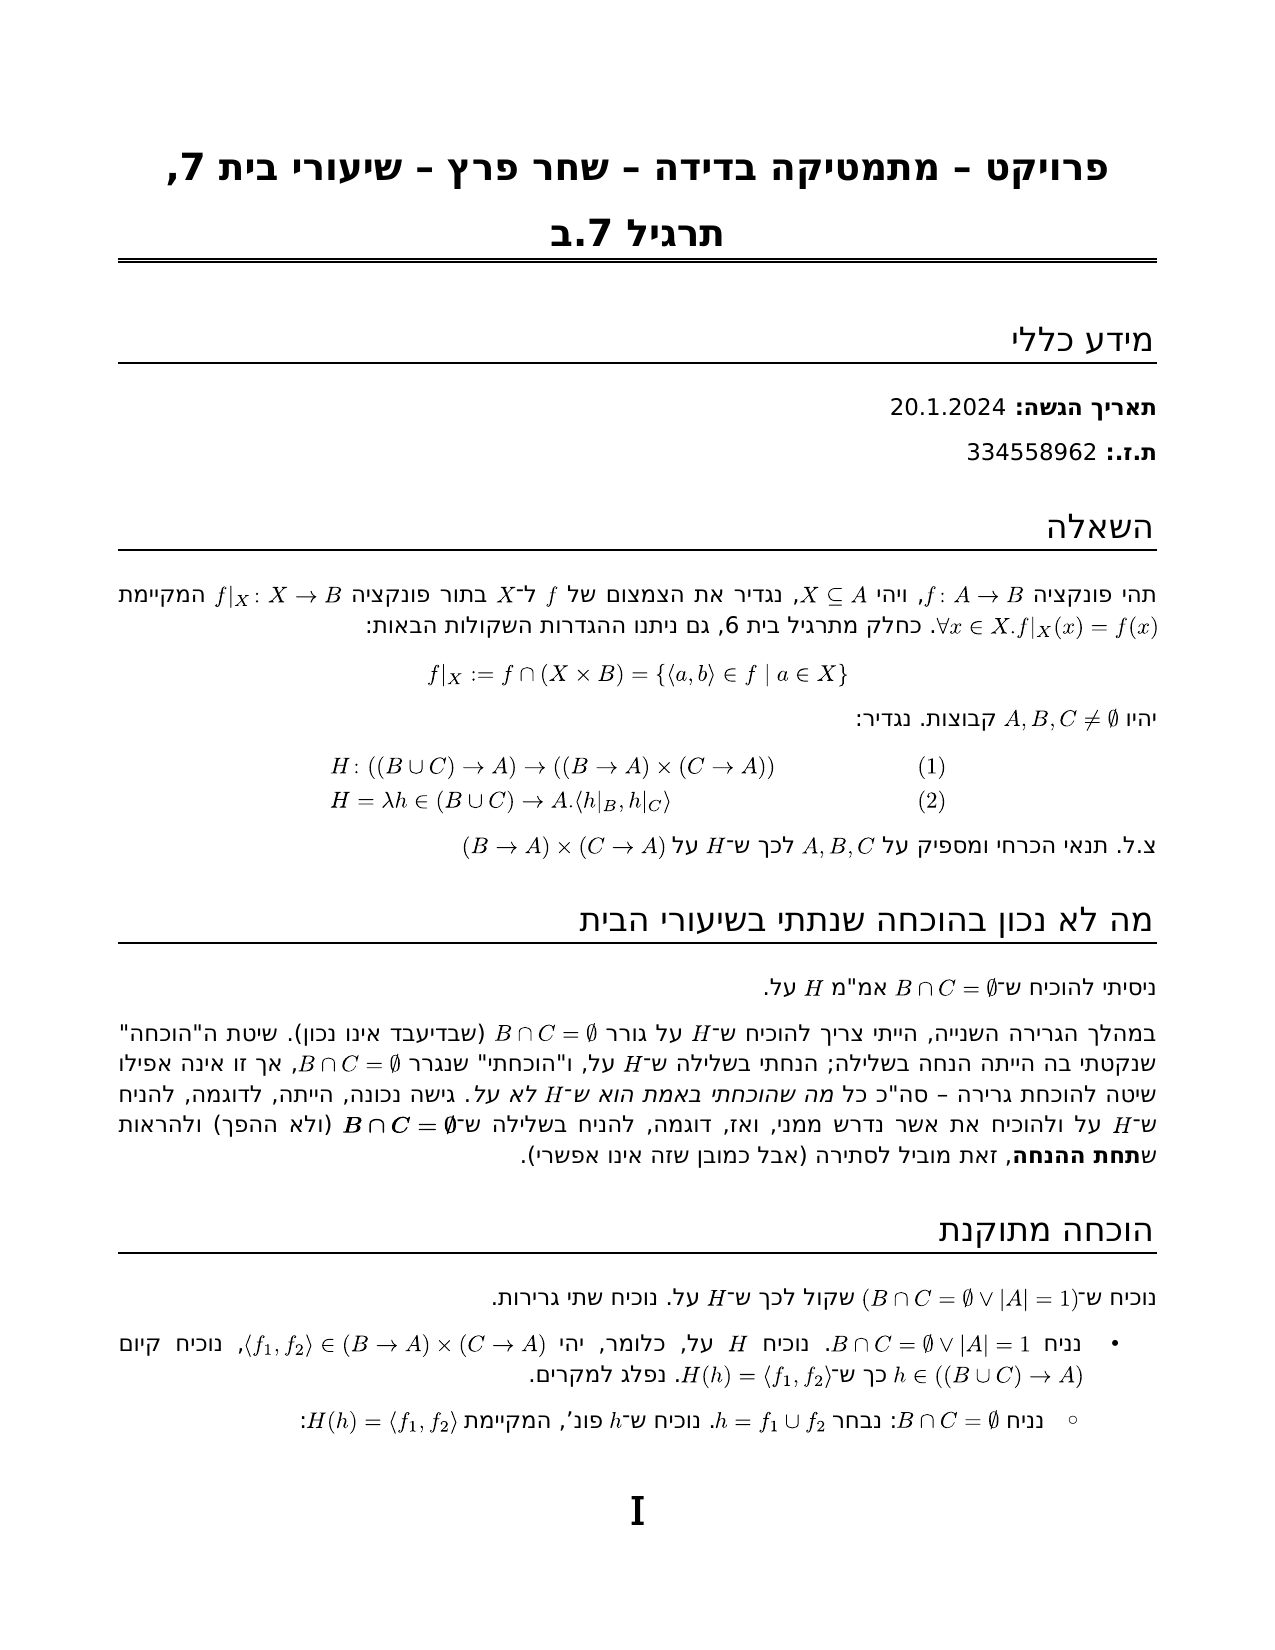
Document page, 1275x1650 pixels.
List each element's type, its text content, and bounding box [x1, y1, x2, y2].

subtitle השאלה [118, 504, 1157, 549]
text תאריך הגשה: 20.1.2024 [118, 394, 1157, 421]
list נניח . נוכיח על, כלומר, יהי , נוכיח קיום כך ש־. נפלג למקרים. [118, 1330, 1119, 1388]
subtitle מידע כללי [118, 317, 1157, 362]
text ת.ז.: 334558962 [118, 439, 1157, 466]
text נוכיח ש־ שקול לכך ש־ על. נוכיח שתי גרירות. [118, 1284, 1157, 1311]
text צ.ל. תנאי הכרחי ומספיק על לכך ש־ על [118, 832, 1157, 859]
list נניח : נבחר . נוכיח ש־ פונ’, המקיימת : [118, 1407, 1082, 1434]
subtitle מה לא נכון בהוכחה שנתתי בשיעורי הבית [118, 898, 1157, 942]
text במהלך הגרירה השנייה, הייתי צריך להוכיח ש־ על גורר (שבדיעבד אינו נכון). שיטת ה"הוכחה" שנקטתי בה הייתה הנחה בשלילה; הנחתי בשלילה ש־ על, ו"הוכחתי" שנגרר , אך זו אינה אפילו שיטה להוכחת גרירה – סה"כ כל מה שהוכחתי באמת הוא ש־ לא על. גישה נכונה, הייתה, לדוגמה, להניח ש־ על ולהוכיח את אשר נדרש ממני, ואז, דוגמה, להניח בשלילה ש־ (ולא ההפך) ולהראות שתחת ההנחה, זאת מוביל לסתירה (אבל כמובן שזה אינו אפשרי). [118, 1020, 1157, 1169]
subtitle פרויקט – מתמטיקה בדידה – שחר פרץ – שיעורי בית 7, תרגיל 7.ב [118, 143, 1157, 258]
subtitle הוכחה מתוקנת [118, 1207, 1157, 1252]
text ניסיתי להוכיח ש־ אמ"מ על. [118, 974, 1157, 1001]
text תהי פונקציה , ויהי , נגדיר את הצמצום של ל־ בתור פונקציה המקיימת . כחלק מתרגיל בית 6, גם ניתנו ההגדרות השקולות הבאות: [118, 581, 1157, 639]
text יהיו קבוצות. נגדיר: [118, 705, 1157, 732]
